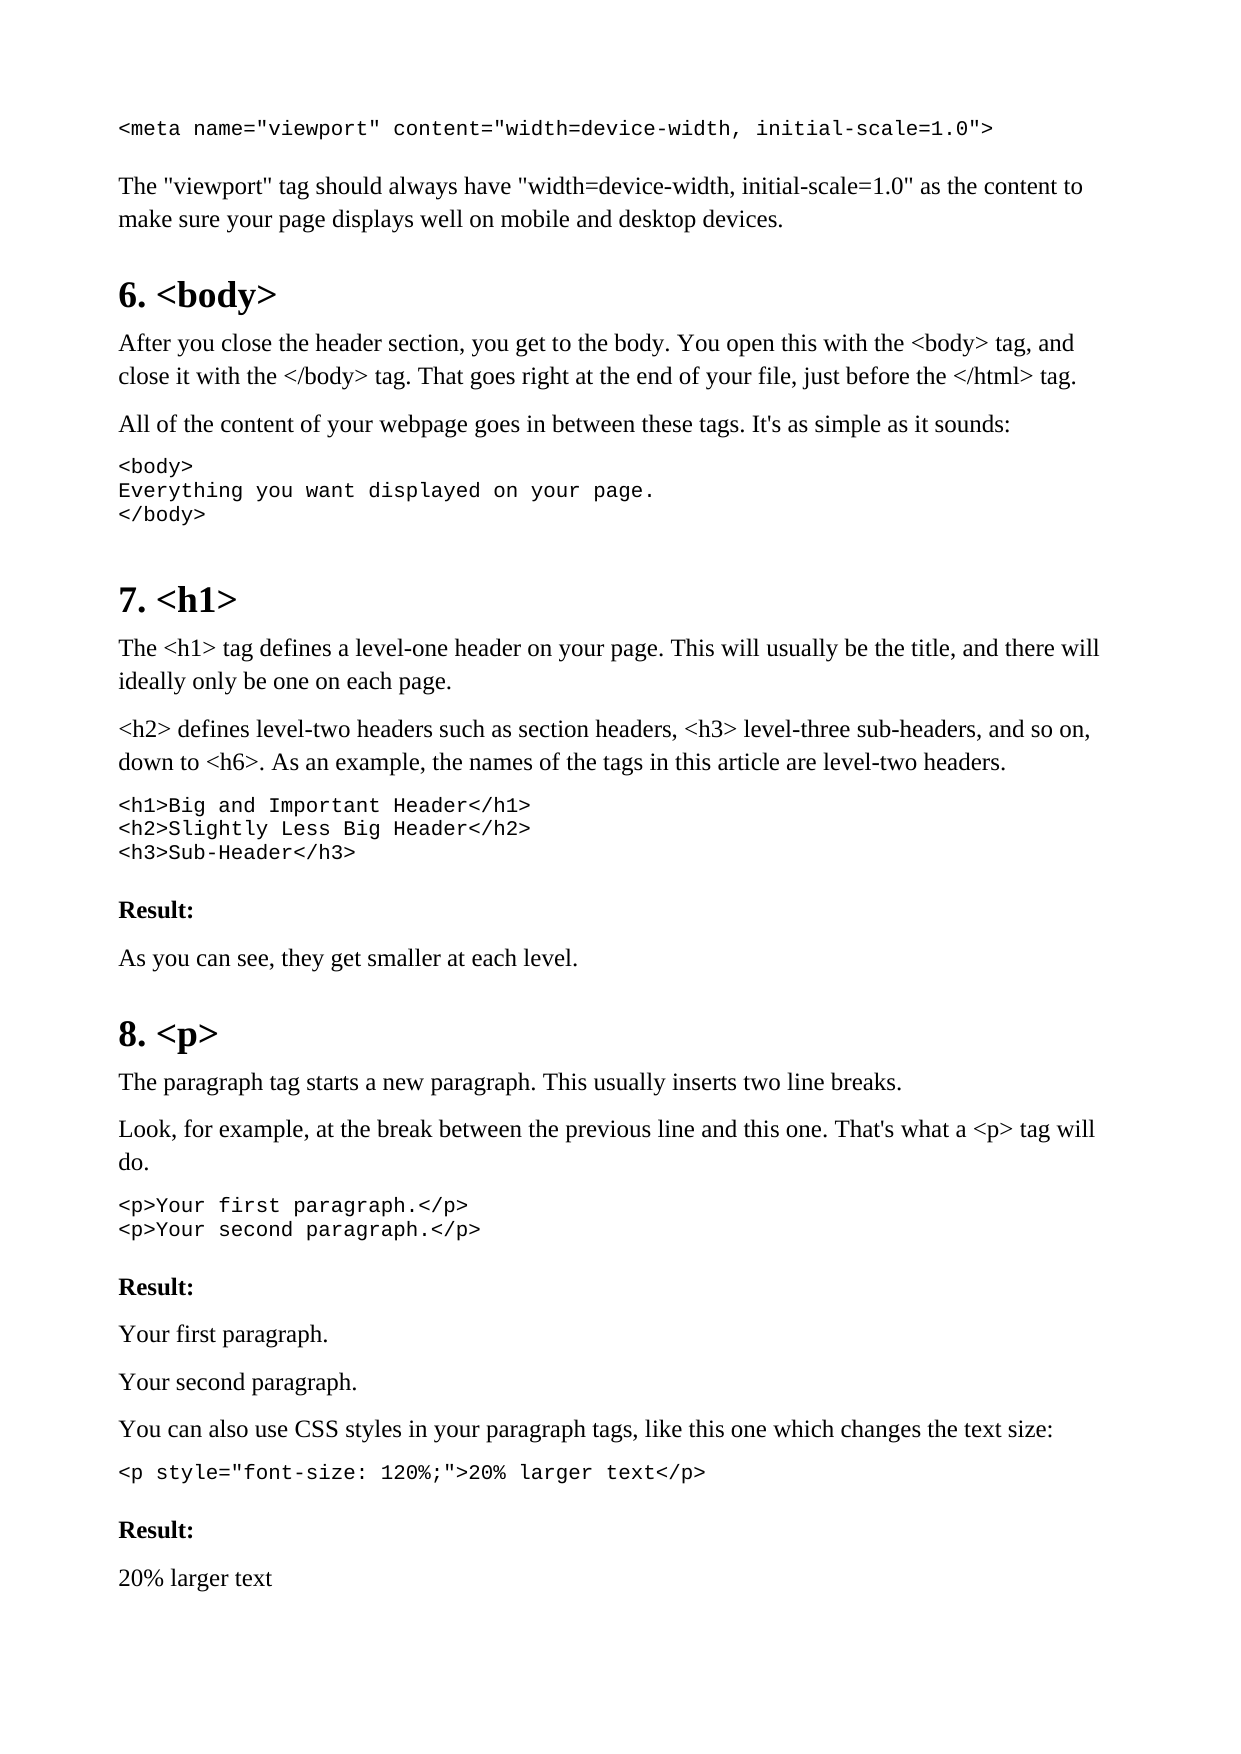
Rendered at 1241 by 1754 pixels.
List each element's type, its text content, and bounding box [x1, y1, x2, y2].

text The <h1> tag defines a level-one header on your page. This will usually be the title, and there will ideally only be one on each page. [118, 633, 1122, 695]
subtitle 8. <p> [118, 1011, 1122, 1054]
text Everything you want displayed on your page. [118, 480, 1122, 504]
text Your second paragraph. [118, 1367, 1122, 1396]
text 20% larger text [118, 1563, 1122, 1592]
text <h2> defines level-two headers such as section headers, <h3> level-three sub-headers, and so on, down to <h6>. As an example, the names of the tags in this article are level-two headers. [118, 714, 1122, 776]
text <h3>Sub-Header</h3> [118, 842, 1122, 866]
text <h2>Slightly Less Big Header</h2> [118, 818, 1122, 842]
text All of the content of your webpage goes in between these tags. It's as simple as it sounds: [118, 409, 1122, 438]
text Result: [118, 895, 1122, 924]
text <p>Your first paragraph.</p> [118, 1195, 1122, 1219]
text <p>Your second paragraph.</p> [118, 1219, 1122, 1242]
text </body> [118, 504, 1122, 527]
text <body> [118, 457, 1122, 480]
text <h1>Big and Important Header</h1> [118, 795, 1122, 818]
text <meta name="viewport" content="width=device-width, initial-scale=1.0"> [118, 118, 1122, 142]
subtitle 7. <h1> [118, 578, 1122, 621]
text As you can see, they get smaller at each level. [118, 943, 1122, 971]
text Result: [118, 1272, 1122, 1301]
text The "viewport" tag should always have "width=device-width, initial-scale=1.0" as the content to make sure your page displays well on mobile and desktop devices. [118, 171, 1122, 233]
text You can also use CSS styles in your paragraph tags, like this one which changes the text size: [118, 1414, 1122, 1443]
text Result: [118, 1515, 1122, 1544]
text After you close the header section, you get to the body. You open this with the <body> tag, and close it with the </body> tag. That goes right at the end of your file, just before the </html> tag. [118, 328, 1122, 390]
subtitle 6. <body> [118, 273, 1122, 316]
text Look, for example, at the break between the previous line and this one. That's what a <p> tag will do. [118, 1114, 1122, 1176]
text The paragraph tag starts a new paragraph. This usually inserts two line breaks. [118, 1067, 1122, 1096]
text Your first paragraph. [118, 1319, 1122, 1348]
text <p style="font-size: 120%;">20% larger text</p> [118, 1462, 1122, 1486]
